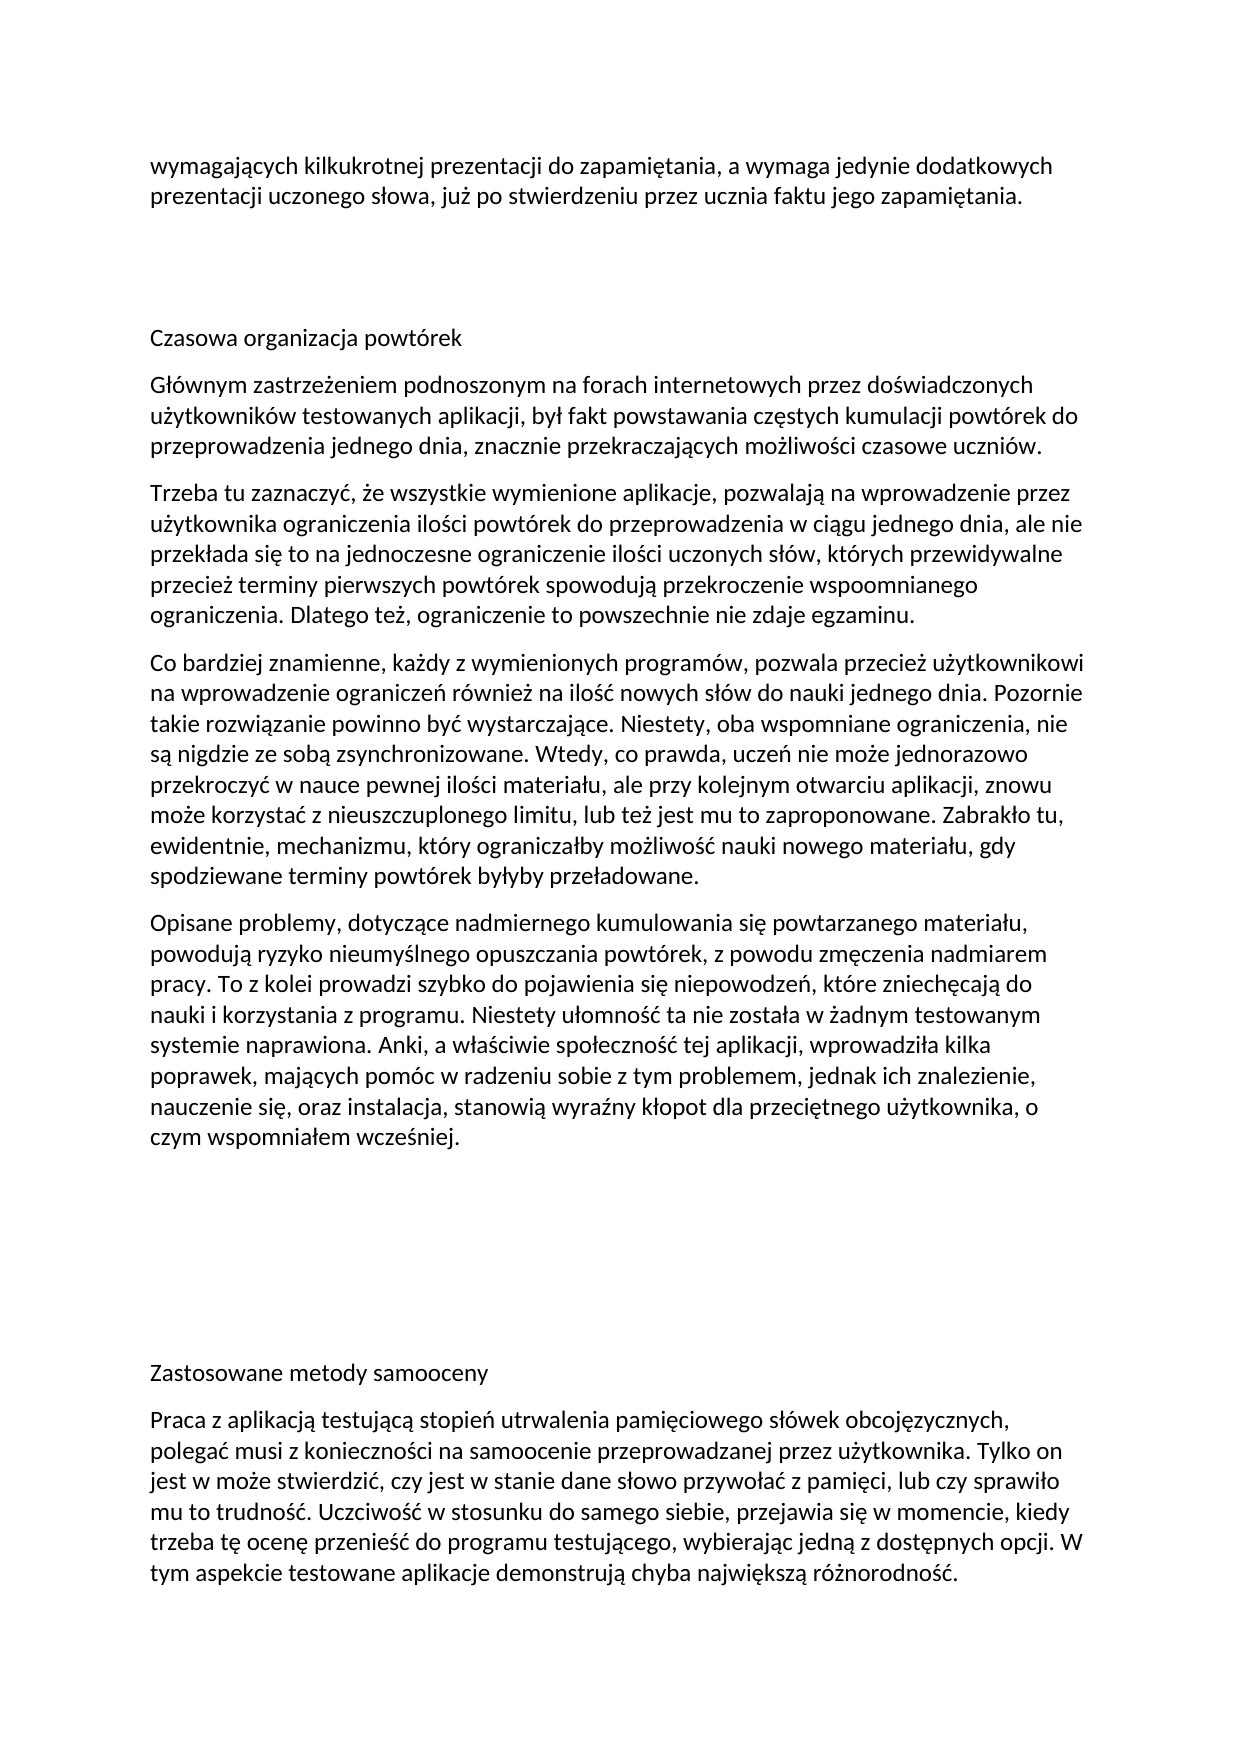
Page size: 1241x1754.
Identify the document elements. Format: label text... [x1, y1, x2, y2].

text Co bardziej znamienne, każdy z wymienionych programów, pozwala przecież użytkownikowi na wprowadzenie ograniczeń również na ilość nowych słów do nauki jednego dnia. Pozornie takie rozwiązanie powinno być wystarczające. Niestety, oba wspomniane ograniczenia, nie są nigdzie ze sobą zsynchronizowane. Wtedy, co prawda, uczeń nie może jednorazowo przekroczyć w nauce pewnej ilości materiału, ale przy kolejnym otwarciu aplikacji, znowu może korzystać z nieuszczuplonego limitu, lub też jest mu to zaproponowane. Zabrakło tu, ewidentnie, mechanizmu, który ograniczałby możliwość nauki nowego materiału, gdy spodziewane terminy powtórek byłyby przeładowane. [150, 647, 1090, 891]
text Trzeba tu zaznaczyć, że wszystkie wymienione aplikacje, pozwalają na wprowadzenie przez użytkownika ograniczenia ilości powtórek do przeprowadzenia w ciągu jednego dnia, ale nie przekłada się to na jednoczesne ograniczenie ilości uczonych słów, których przewidywalne przecież terminy pierwszych powtórek spowodują przekroczenie wspoomnianego ograniczenia. Dlatego też, ograniczenie to powszechnie nie zdaje egzaminu. [150, 477, 1090, 630]
text Zastosowane metody samooceny [150, 1357, 1090, 1388]
text Głównym zastrzeżeniem podnoszonym na forach internetowych przez doświadczonych użytkowników testowanych aplikacji, był fakt powstawania częstych kumulacji powtórek do przeprowadzenia jednego dnia, znacznie przekraczających możliwości czasowe uczniów. [150, 369, 1090, 461]
text wymagających kilkukrotnej prezentacji do zapamiętania, a wymaga jedynie dodatkowych prezentacji uczonego słowa, już po stwierdzeniu przez ucznia faktu jego zapamiętania. [150, 150, 1090, 211]
text Czasowa organizacja powtórek [150, 322, 1090, 353]
text Praca z aplikacją testującą stopień utrwalenia pamięciowego słówek obcojęzycznych, polegać musi z konieczności na samoocenie przeprowadzanej przez użytkownika. Tylko on jest w może stwierdzić, czy jest w stanie dane słowo przywołać z pamięci, lub czy sprawiło mu to trudność. Uczciwość w stosunku do samego siebie, przejawia się w momencie, kiedy trzeba tę ocenę przenieść do programu testującego, wybierając jedną z dostępnych opcji. W tym aspekcie testowane aplikacje demonstrują chyba największą różnorodność. [150, 1404, 1090, 1587]
text Opisane problemy, dotyczące nadmiernego kumulowania się powtarzanego materiału, powodują ryzyko nieumyślnego opuszczania powtórek, z powodu zmęczenia nadmiarem pracy. To z kolei prowadzi szybko do pojawienia się niepowodzeń, które zniechęcają do nauki i korzystania z programu. Niestety ułomność ta nie została w żadnym testowanym systemie naprawiona. Anki, a właściwie społeczność tej aplikacji, wprowadziła kilka poprawek, mających pomóc w radzeniu sobie z tym problemem, jednak ich znalezienie, nauczenie się, oraz instalacja, stanowią wyraźny kłopot dla przeciętnego użytkownika, o czym wspomniałem wcześniej. [150, 908, 1090, 1152]
